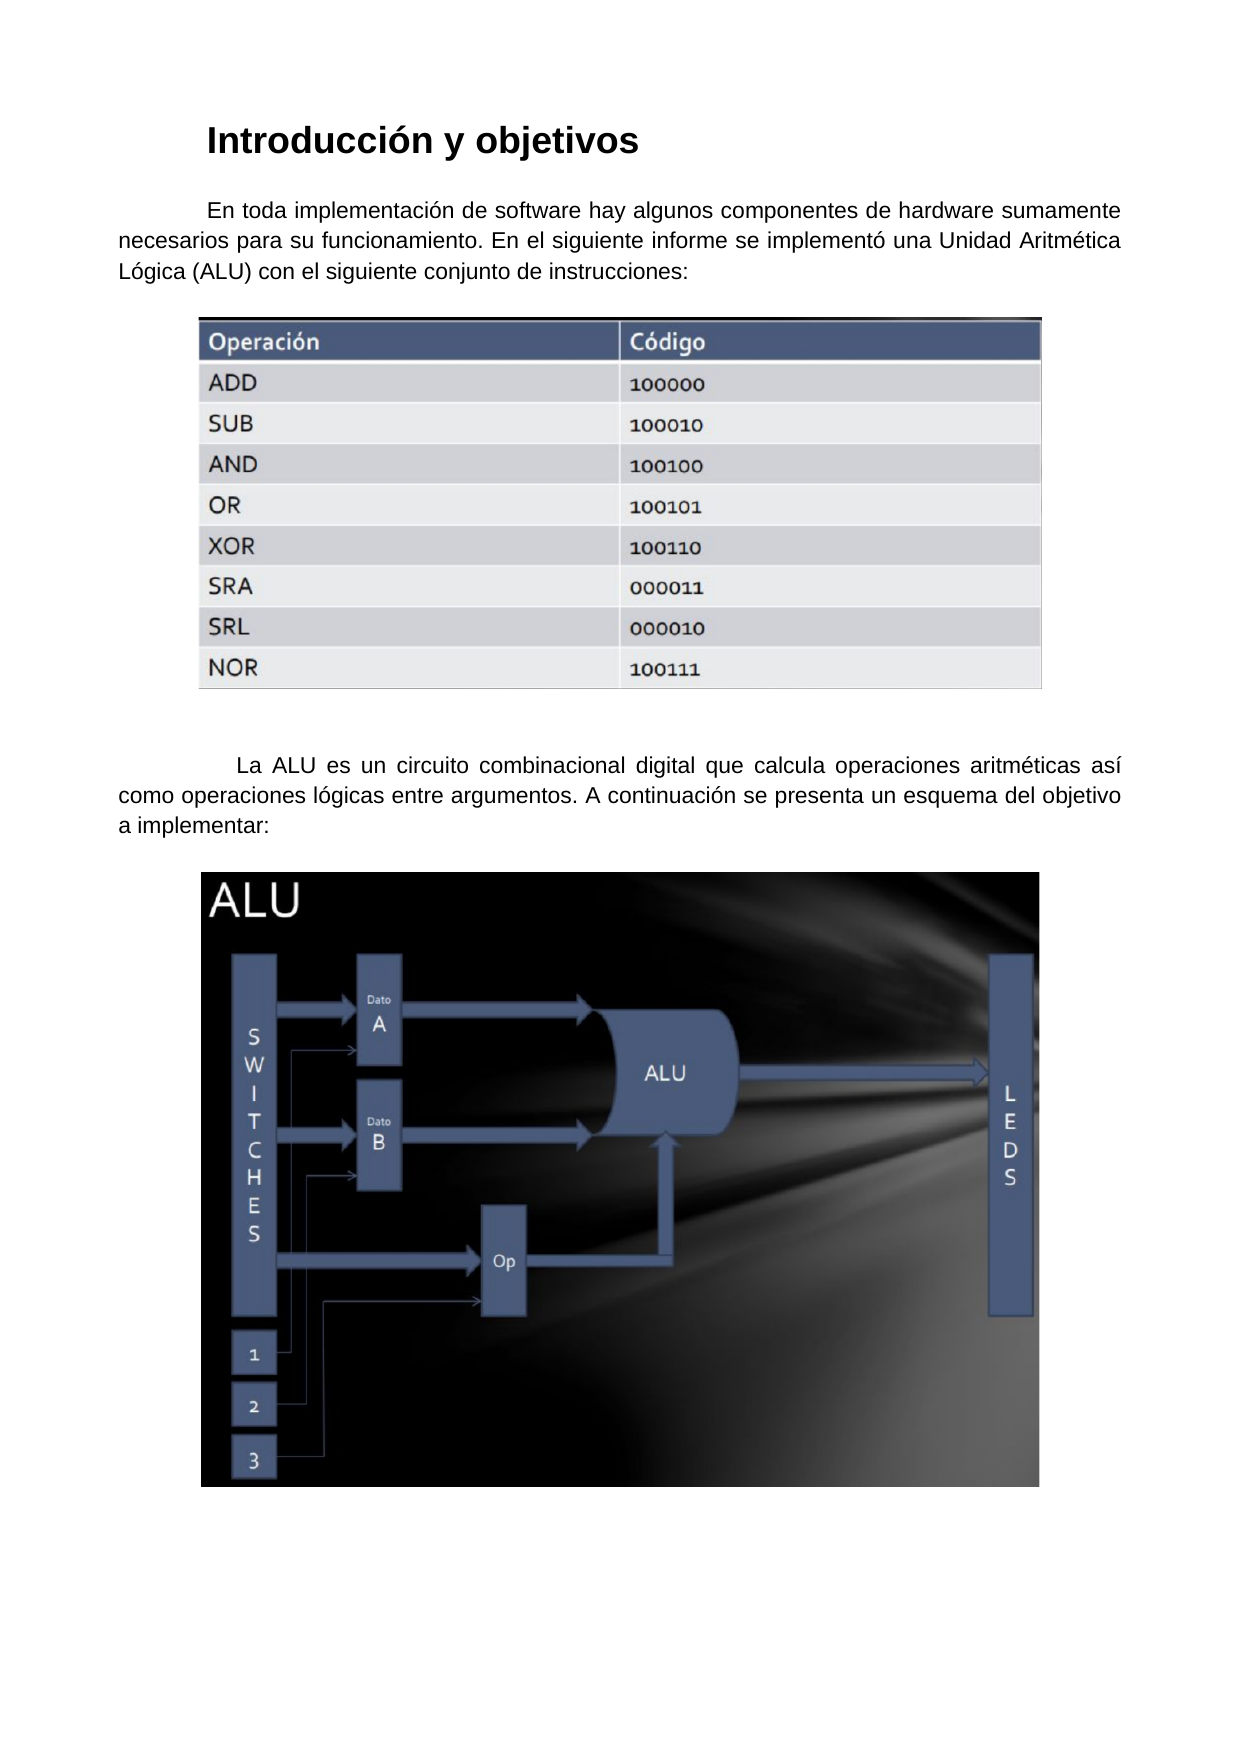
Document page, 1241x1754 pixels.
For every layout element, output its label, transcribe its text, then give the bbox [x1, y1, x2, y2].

text Introducción y objetivos [118, 118, 1122, 161]
picture [198, 317, 1042, 689]
picture [201, 872, 1040, 1487]
text En toda implementación de software hay algunos componentes de hardware sumamente necesarios para su funcionamiento. En el siguiente informe se implementó una Unidad Aritmética Lógica (ALU) con el siguiente conjunto de instrucciones: [118, 197, 1122, 284]
text La ALU es un circuito combinacional digital que calcula operaciones aritméticas así como operaciones lógicas entre argumentos. A continuación se presenta un esquema del objetivo a implementar: [118, 752, 1122, 839]
